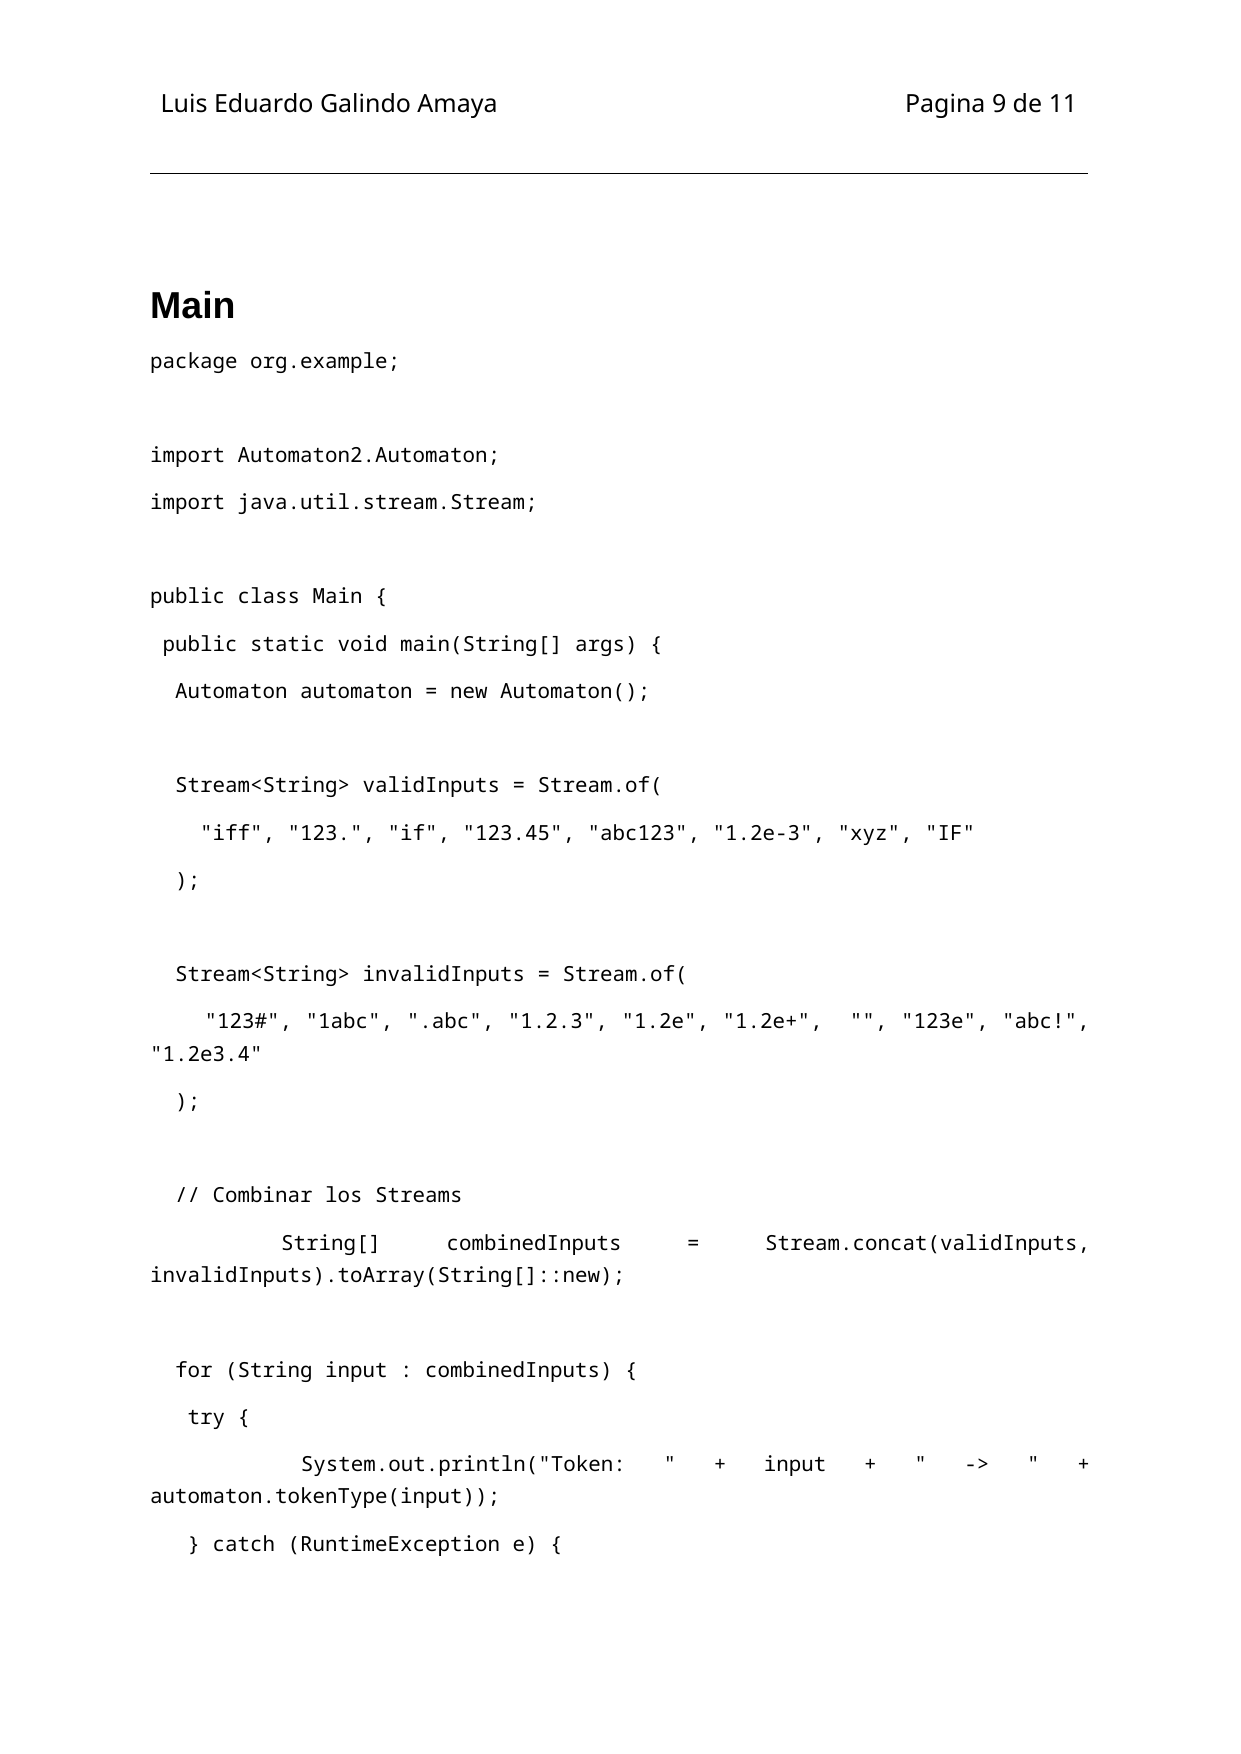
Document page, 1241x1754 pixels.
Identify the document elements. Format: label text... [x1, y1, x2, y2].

text public static void main(String[] args) { [150, 629, 1090, 657]
text System.out.println("Token: " + input + " -> " + automaton.tokenType(input)); [150, 1449, 1090, 1510]
text ); [150, 1086, 1090, 1114]
text ); [150, 865, 1090, 893]
subtitle Main [150, 283, 1090, 326]
text Stream<String> invalidInputs = Stream.of( [150, 959, 1090, 988]
text import java.util.stream.Stream; [150, 487, 1090, 516]
text String[] combinedInputs = Stream.concat(validInputs, invalidInputs).toArray(String[]::new); [150, 1228, 1090, 1289]
text Stream<String> validInputs = Stream.of( [150, 770, 1090, 799]
text try { [150, 1402, 1090, 1430]
text // Combinar los Streams [150, 1181, 1090, 1209]
text Automaton automaton = new Automaton(); [150, 676, 1090, 704]
text package org.example; [150, 346, 1090, 374]
text } catch (RuntimeException e) { [150, 1529, 1090, 1557]
text for (String input : combinedInputs) { [150, 1355, 1090, 1383]
text "123#", "1abc", ".abc", "1.2.3", "1.2e", "1.2e+", "", "123e", "abc!", "1.2e3.4" [150, 1006, 1090, 1067]
text import Automaton2.Automaton; [150, 440, 1090, 468]
text public class Main { [150, 582, 1090, 610]
text "iff", "123.", "if", "123.45", "abc123", "1.2e-3", "xyz", "IF" [150, 818, 1090, 846]
